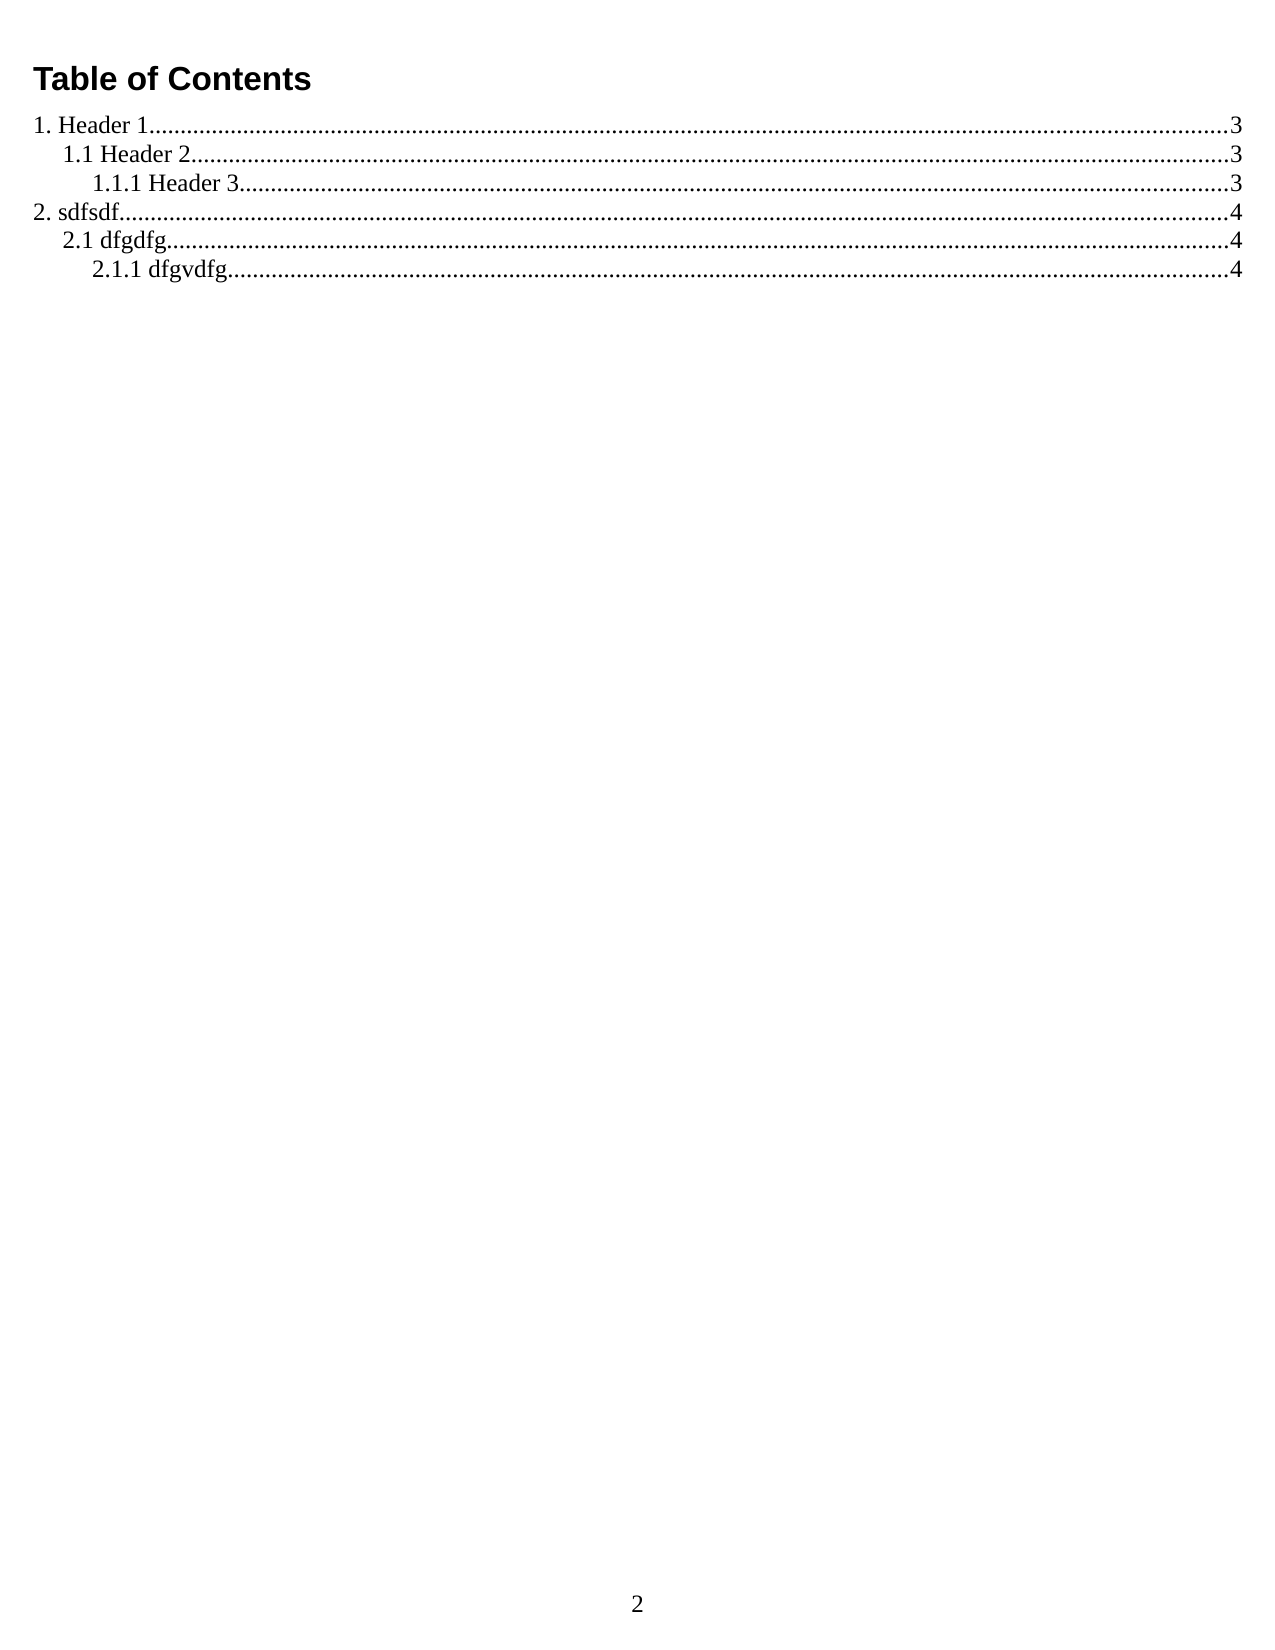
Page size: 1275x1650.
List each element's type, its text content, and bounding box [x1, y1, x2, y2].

text 1.1.1 Header 3 3 [92, 168, 1242, 197]
text 2. sdfsdf 4 [33, 197, 1242, 225]
text 2.1 dfgdfg 4 [62, 225, 1242, 254]
text 2.1.1 dfgvdfg 4 [92, 254, 1242, 283]
subtitle Table of Contents [33, 59, 1242, 98]
text 1.1 Header 2 3 [62, 139, 1242, 168]
text 1. Header 1 3 [33, 110, 1242, 139]
